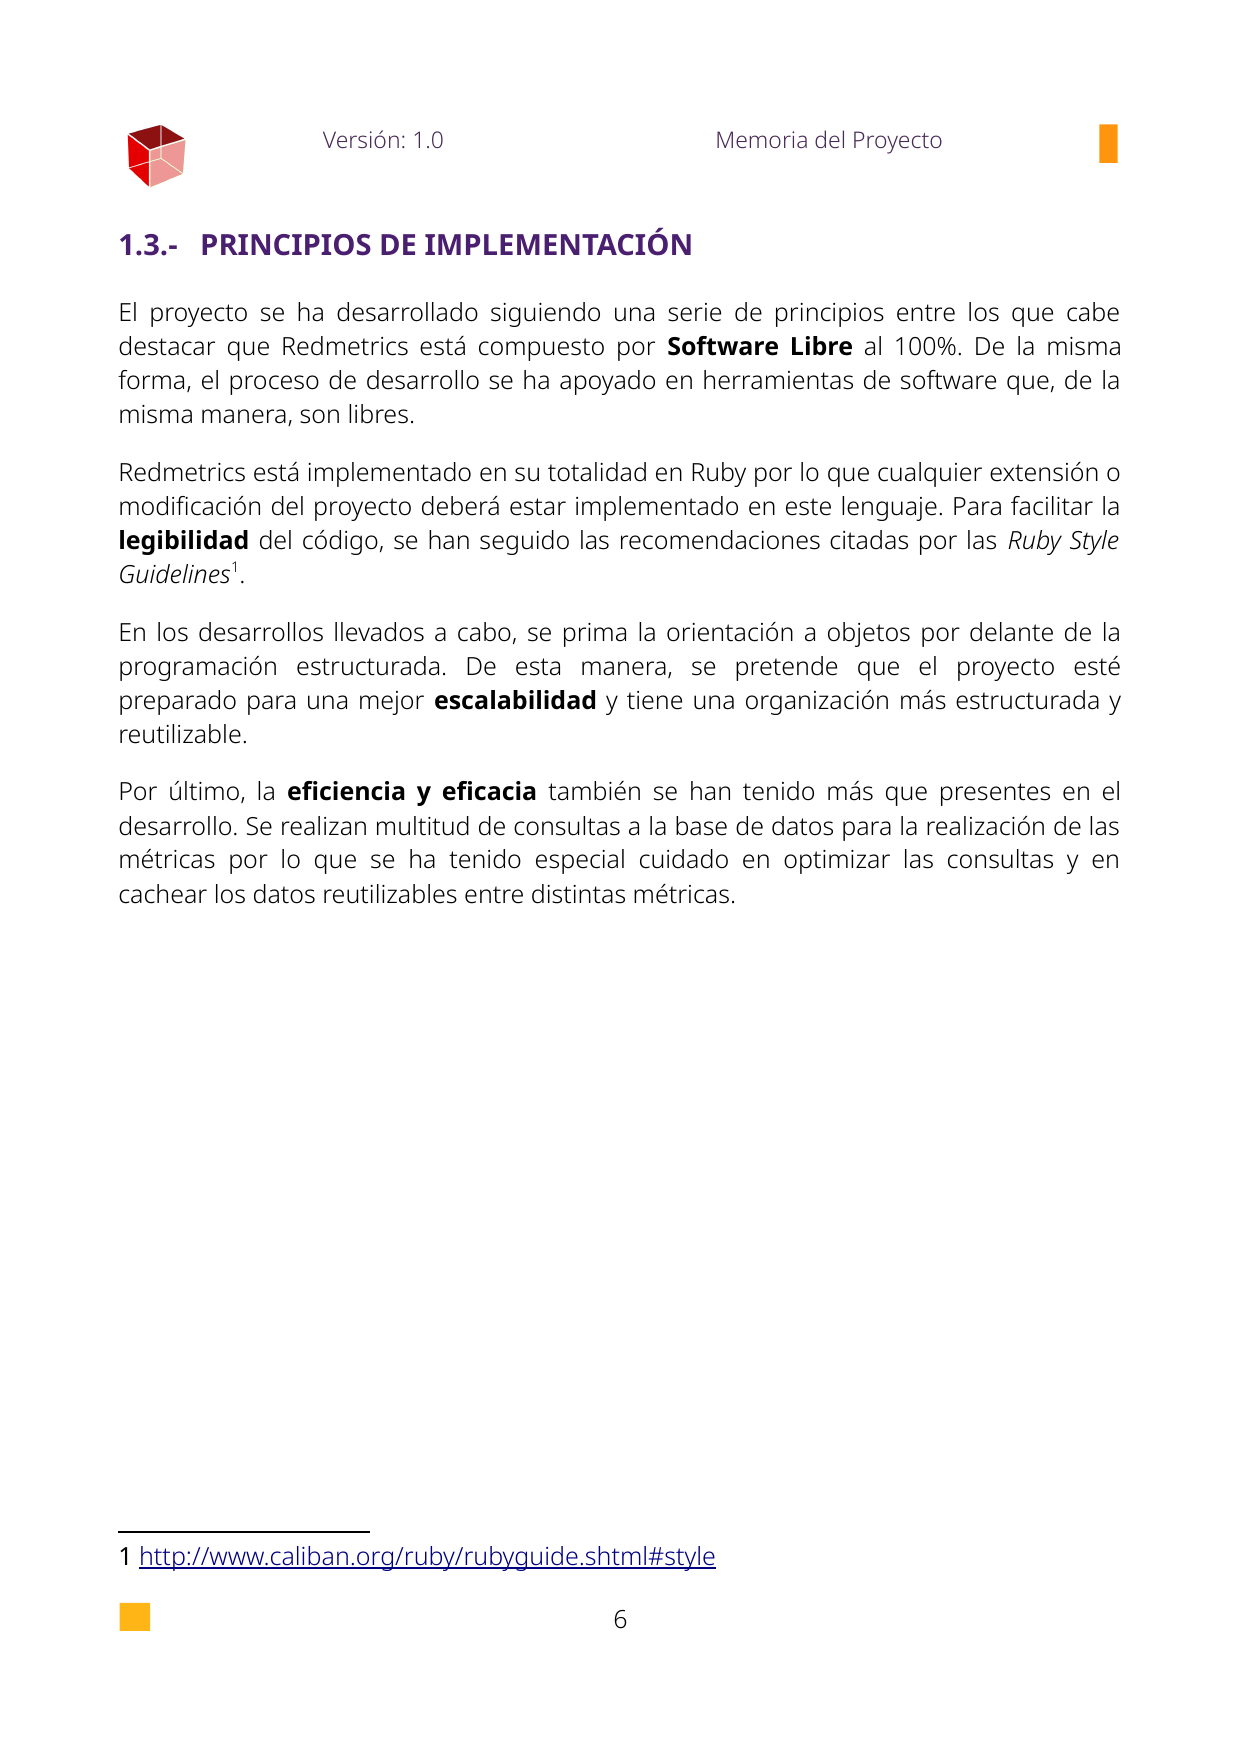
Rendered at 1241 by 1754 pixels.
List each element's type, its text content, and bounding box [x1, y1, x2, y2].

text En los desarrollos llevados a cabo, se prima la orientación a objetos por delante de la programación estructurada. De esta manera, se pretende que el proyecto esté preparado para una mejor escalabilidad y tiene una organización más estructurada y reutilizable. [118, 614, 1122, 750]
picture [123, 123, 189, 189]
text Redmetrics está implementado en su totalidad en Ruby por lo que cualquier extensión o modificación del proyecto deberá estar implementado en este lenguaje. Para facilitar la legibilidad del código, se han seguido las recomendaciones citadas por las Ruby Style Guidelines. [118, 454, 1122, 591]
text El proyecto se ha desarrollado siguiendo una serie de principios entre los que cabe destacar que Redmetrics está compuesto por Software Libre al 100%. De la misma forma, el proceso de desarrollo se ha apoyado en herramientas de software que, de la misma manera, son libres. [118, 294, 1122, 431]
subtitle Principios de implementación [118, 225, 1122, 264]
text http://www.caliban.org/ruby/rubyguide.shtml#style [118, 1538, 1122, 1572]
text Por último, la eficiencia y eficacia también se han tenido más que presentes en el desarrollo. Se realizan multitud de consultas a la base de datos para la realización de las métricas por lo que se ha tenido especial cuidado en optimizar las consultas y en cachear los datos reutilizables entre distintas métricas. [118, 774, 1122, 910]
